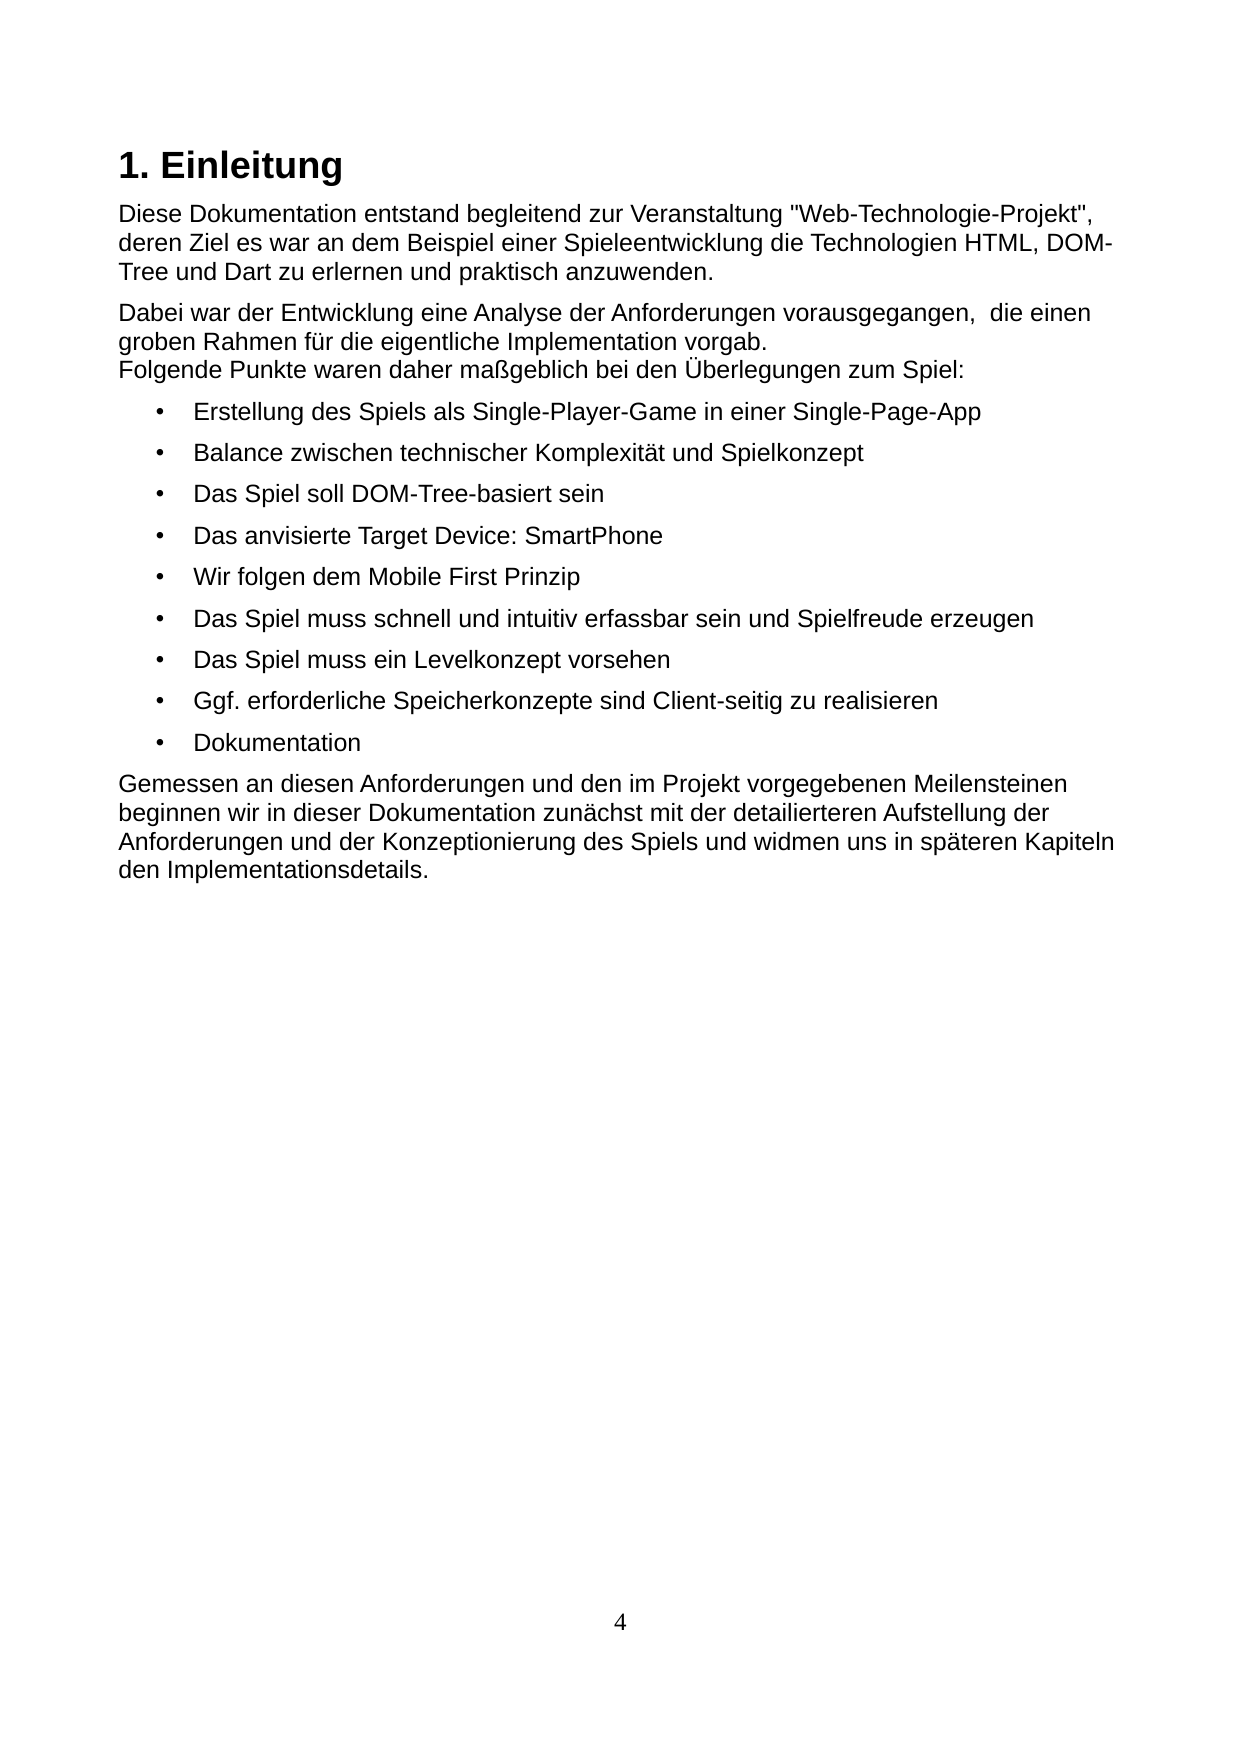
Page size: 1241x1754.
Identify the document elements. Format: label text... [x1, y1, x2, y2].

list Erstellung des Spiels als Single-Player-Game in einer Single-Page-App [156, 397, 1122, 426]
list Dokumentation [156, 728, 1122, 756]
list Das anvisierte Target Device: SmartPhone [156, 521, 1122, 550]
list Das Spiel soll DOM-Tree-basiert sein [156, 479, 1122, 508]
subtitle 1. Einleitung [118, 143, 1122, 187]
text Dabei war der Entwicklung eine Analyse der Anforderungen vorausgegangen, die einen groben Rahmen für die eigentliche Implementation vorgab. Folgende Punkte waren daher maßgeblich bei den Überlegungen zum Spiel: [118, 298, 1122, 384]
list Balance zwischen technischer Komplexität und Spielkonzept [156, 438, 1122, 467]
list Das Spiel muss ein Levelkonzept vorsehen [156, 645, 1122, 674]
list Das Spiel muss schnell und intuitiv erfassbar sein und Spielfreude erzeugen [156, 603, 1122, 632]
text Gemessen an diesen Anforderungen und den im Projekt vorgegebenen Meilensteinen beginnen wir in dieser Dokumentation zunächst mit der detailierteren Aufstellung der Anforderungen und der Konzeptionierung des Spiels und widmen uns in späteren Kapiteln den Implementationsdetails. [118, 769, 1122, 884]
list Wir folgen dem Mobile First Prinzip [156, 562, 1122, 591]
text Diese Dokumentation entstand begleitend zur Veranstaltung "Web-Technologie-Projekt", deren Ziel es war an dem Beispiel einer Spieleentwicklung die Technologien HTML, DOM-Tree und Dart zu erlernen und praktisch anzuwenden. [118, 199, 1122, 286]
list Ggf. erforderliche Speicherkonzepte sind Client-seitig zu realisieren [156, 686, 1122, 715]
